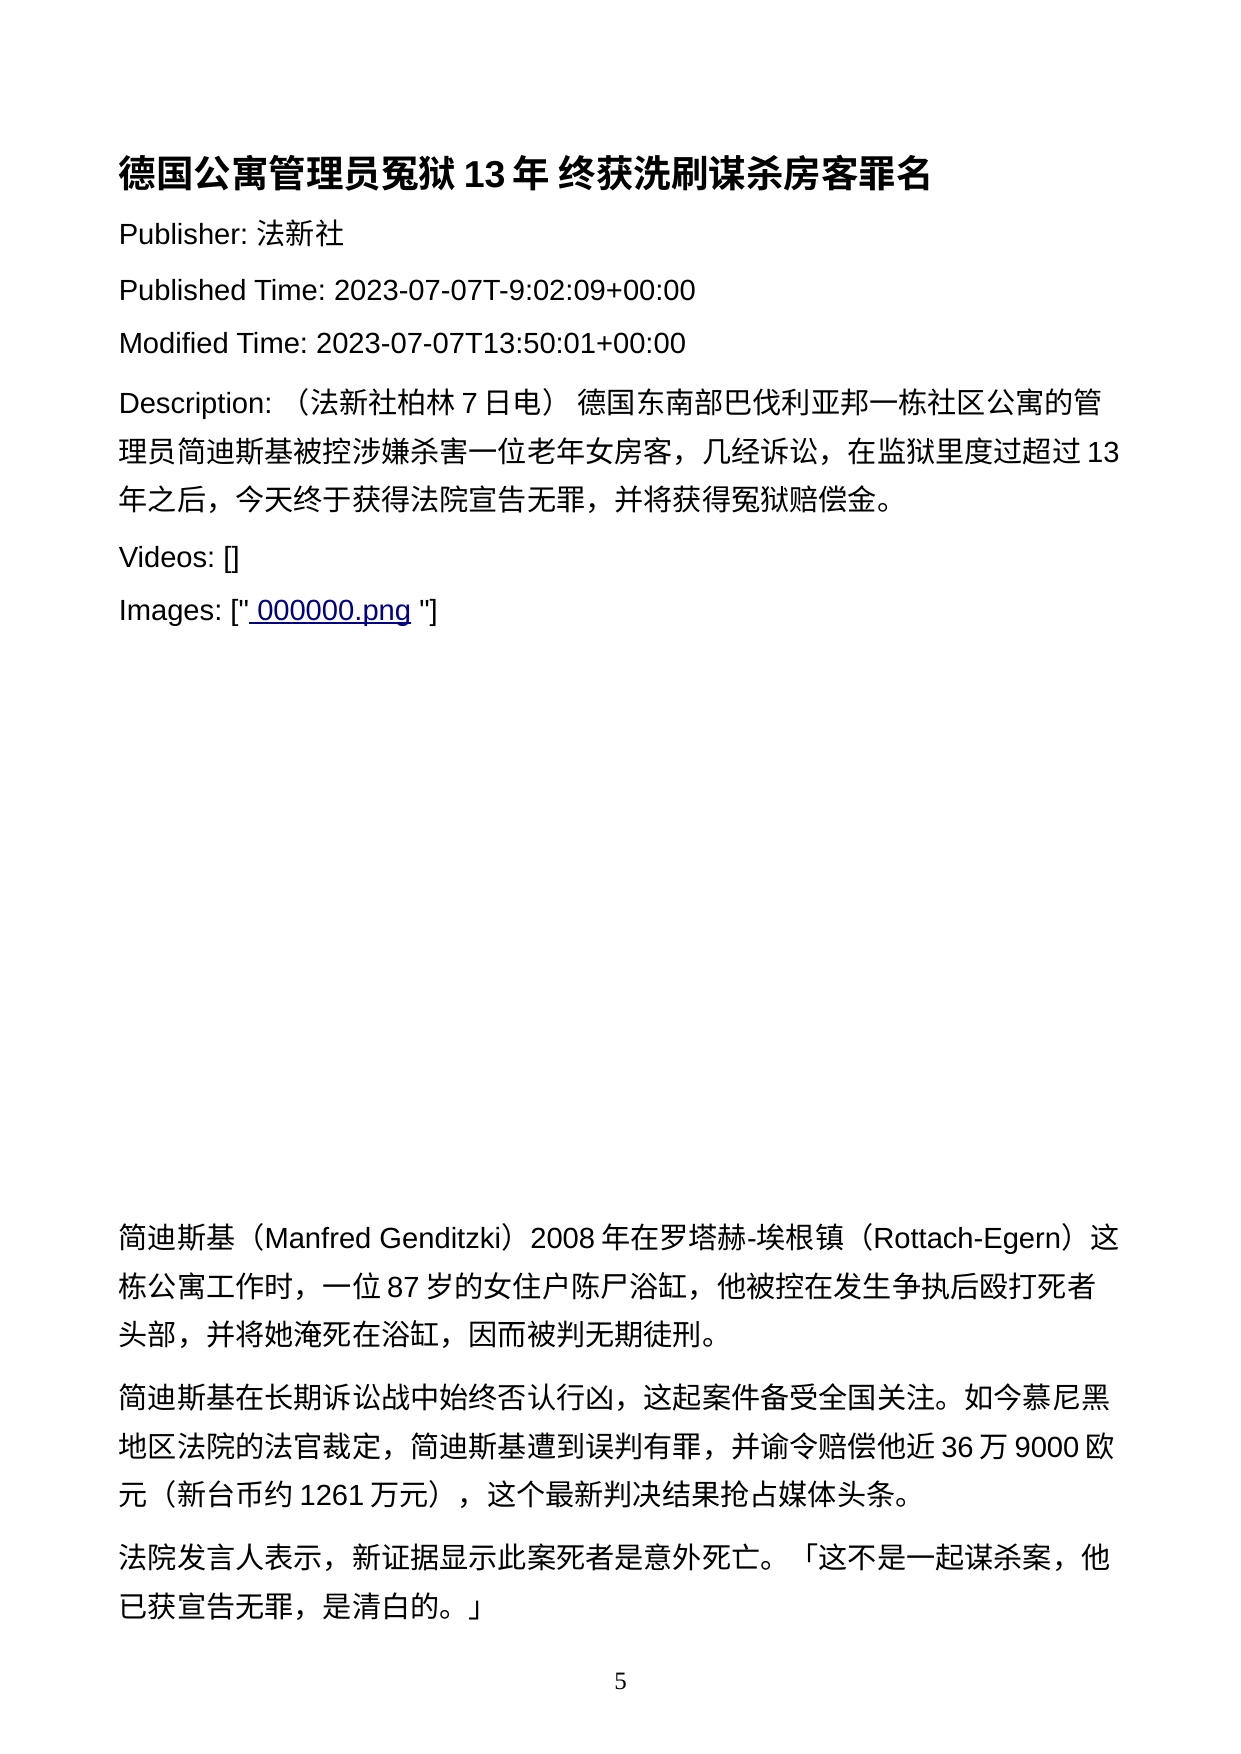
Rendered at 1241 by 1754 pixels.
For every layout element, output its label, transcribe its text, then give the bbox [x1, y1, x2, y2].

text Modified Time: 2023-07-07T13:50:01+00:00 [118, 327, 1122, 360]
text Publisher: 法新社 [118, 210, 1122, 253]
text Description: （法新社柏林7日电） 德国东南部巴伐利亚邦一栋社区公寓的管理员简迪斯基被控涉嫌杀害一位老年女房客，几经诉讼，在监狱里度过超过13年之后，今天终于获得法院宣告无罪，并将获得冤狱赔偿金。 [118, 380, 1122, 519]
text 法院发言人表示，新证据显示此案死者是意外死亡。「这不是一起谋杀案，他已获宣告无罪，是清白的。」 [118, 1535, 1122, 1626]
text Published Time: 2023-07-07T-9:02:09+00:00 [118, 273, 1122, 307]
subtitle 德国公寓管理员冤狱13年 终获洗刷谋杀房客罪名 [118, 143, 1122, 198]
text 简迪斯基（Manfred Genditzki）2008年在罗塔赫-埃根镇（Rottach-Egern）这栋公寓工作时，一位87岁的女住户陈尸浴缸，他被控在发生争执后殴打死者头部，并将她淹死在浴缸，因而被判无期徒刑。 [118, 1214, 1122, 1354]
text 简迪斯基在长期诉讼战中始终否认行凶，这起案件备受全国关注。如今慕尼黑地区法院的法官裁定，简迪斯基遭到误判有罪，并谕令赔偿他近36万9000欧元（新台币约1261万元），这个最新判决结果抢占媒体头条。 [118, 1375, 1122, 1514]
text Videos: [] [118, 540, 1122, 573]
text Images: [" 000000.png "] [118, 593, 1122, 627]
